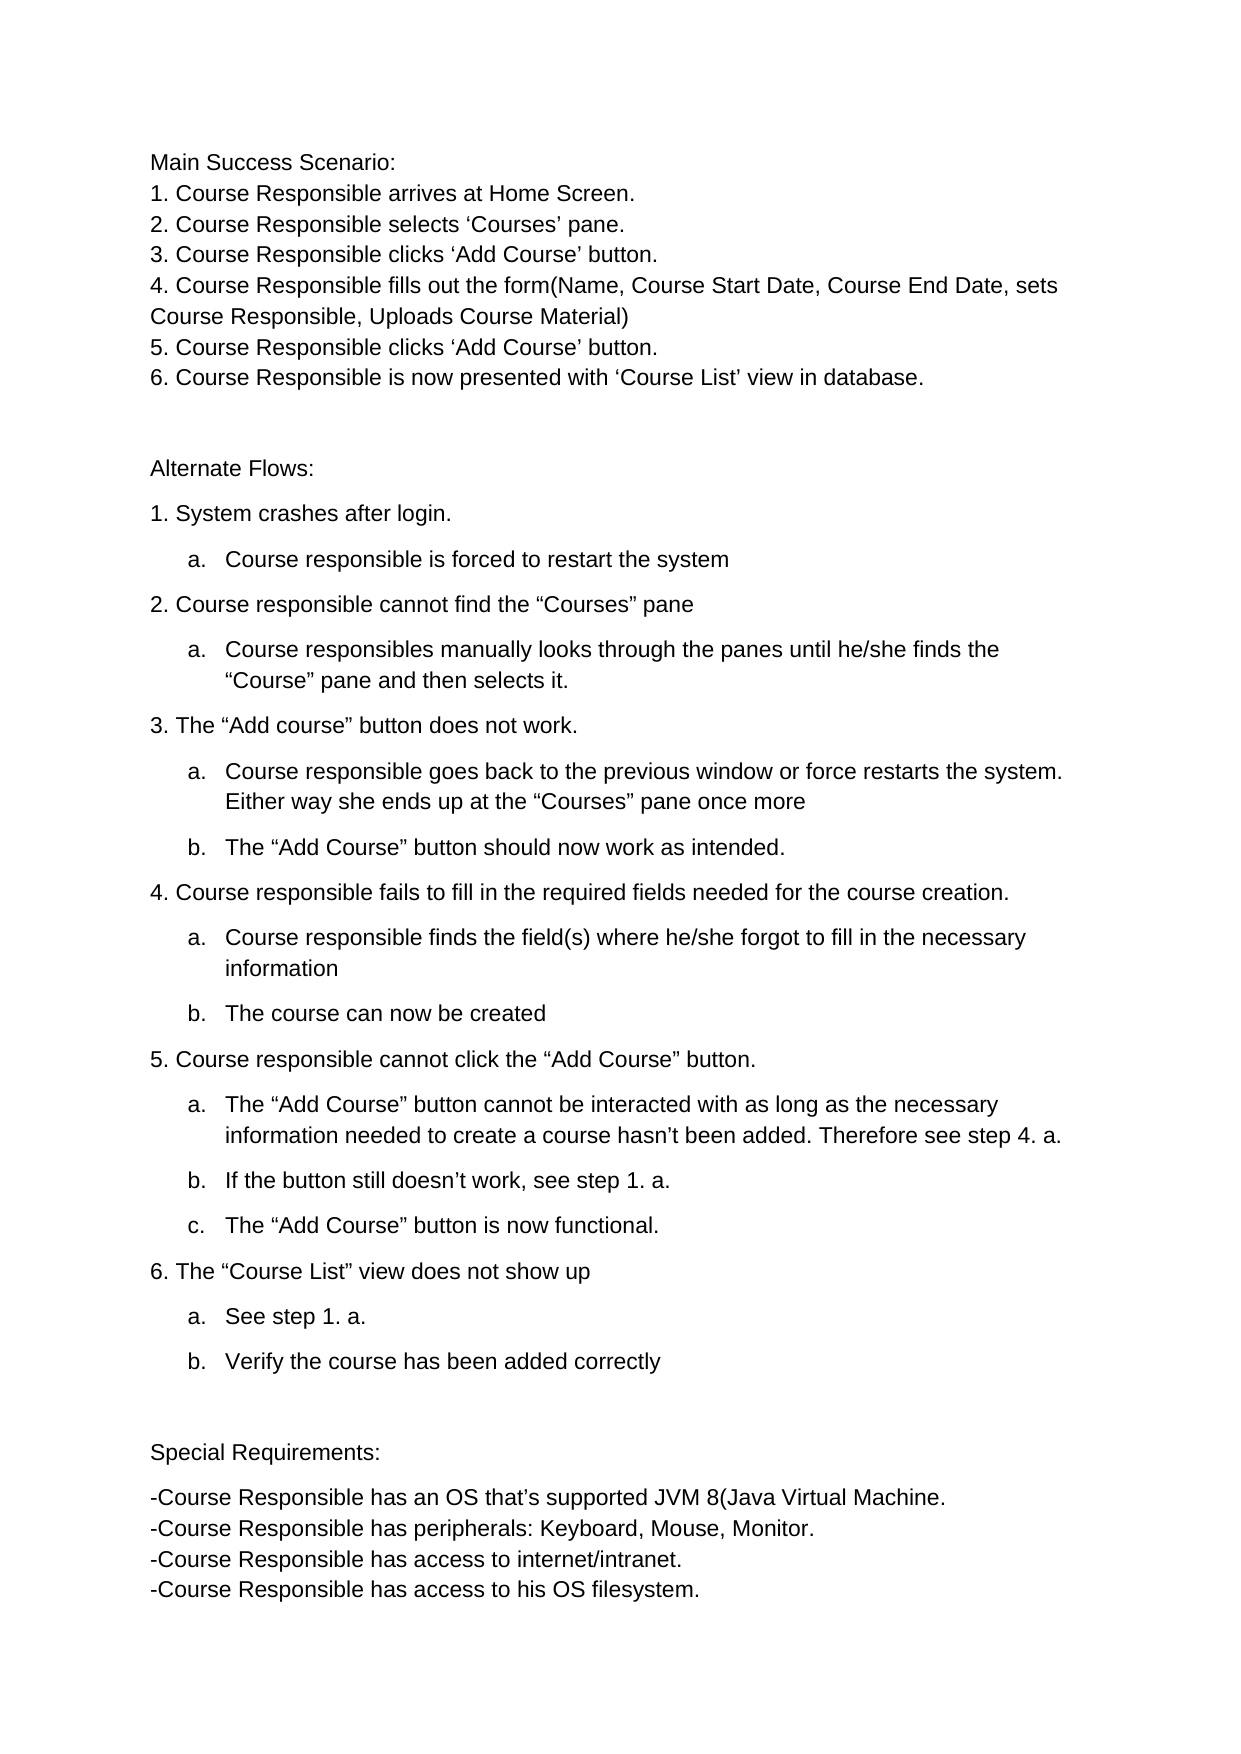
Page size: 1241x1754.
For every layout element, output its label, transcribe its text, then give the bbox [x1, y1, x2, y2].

list The “Add Course” button is now functional. [187, 1213, 1091, 1239]
list Course responsible finds the field(s) where he/she forgot to fill in the necessary information [187, 925, 1091, 981]
text 6. The “Course List” view does not show up [150, 1258, 1091, 1284]
text 1. System crashes after login. [150, 501, 1091, 527]
list The “Add Course” button cannot be interacted with as long as the necessary information needed to create a course hasn’t been added. Therefore see step 4. a. [187, 1092, 1091, 1148]
list Course responsible is forced to restart the system [187, 546, 1091, 572]
list If the button still doesn’t work, see step 1. a. [187, 1168, 1091, 1193]
text -Course Responsible has an OS that’s supported JVM 8(Java Virtual Machine. -Course Responsible has peripherals: Keyboard, Mouse, Monitor. -Course Responsible has access to internet/intranet. -Course Responsible has access to his OS filesystem. [150, 1485, 1091, 1603]
text 5. Course responsible cannot click the “Add Course” button. [150, 1046, 1091, 1072]
text 4. Course responsible fails to fill in the required fields needed for the course creation. [150, 880, 1091, 905]
list Course responsibles manually looks through the panes until he/she finds the “Course” pane and then selects it. [187, 637, 1091, 693]
text 3. The “Add course” button does not work. [150, 713, 1091, 739]
list The “Add Course” button should now work as intended. [187, 834, 1091, 860]
list See step 1. a. [187, 1304, 1091, 1329]
list Verify the course has been added correctly [187, 1349, 1091, 1374]
list The course can now be created [187, 1001, 1091, 1027]
text Special Requirements: [150, 1439, 1091, 1465]
text 2. Course responsible cannot find the “Courses” pane [150, 592, 1091, 617]
list Course responsible goes back to the previous window or force restarts the system. Either way she ends up at the “Courses” pane once more [187, 758, 1091, 815]
text Alternate Flows: [150, 456, 1091, 481]
text Main Success Scenario: 1. Course Responsible arrives at Home Screen. 2. Course Responsible selects ‘Courses’ pane. 3. Course Responsible clicks ‘Add Course’ button. 4. Course Responsible fills out the form(Name, Course Start Date, Course End Date, sets Course Responsible, Uploads Course Material) 5. Course Responsible clicks ‘Add Course’ button. 6. Course Responsible is now presented with ‘Course List’ view in database. [150, 150, 1091, 391]
